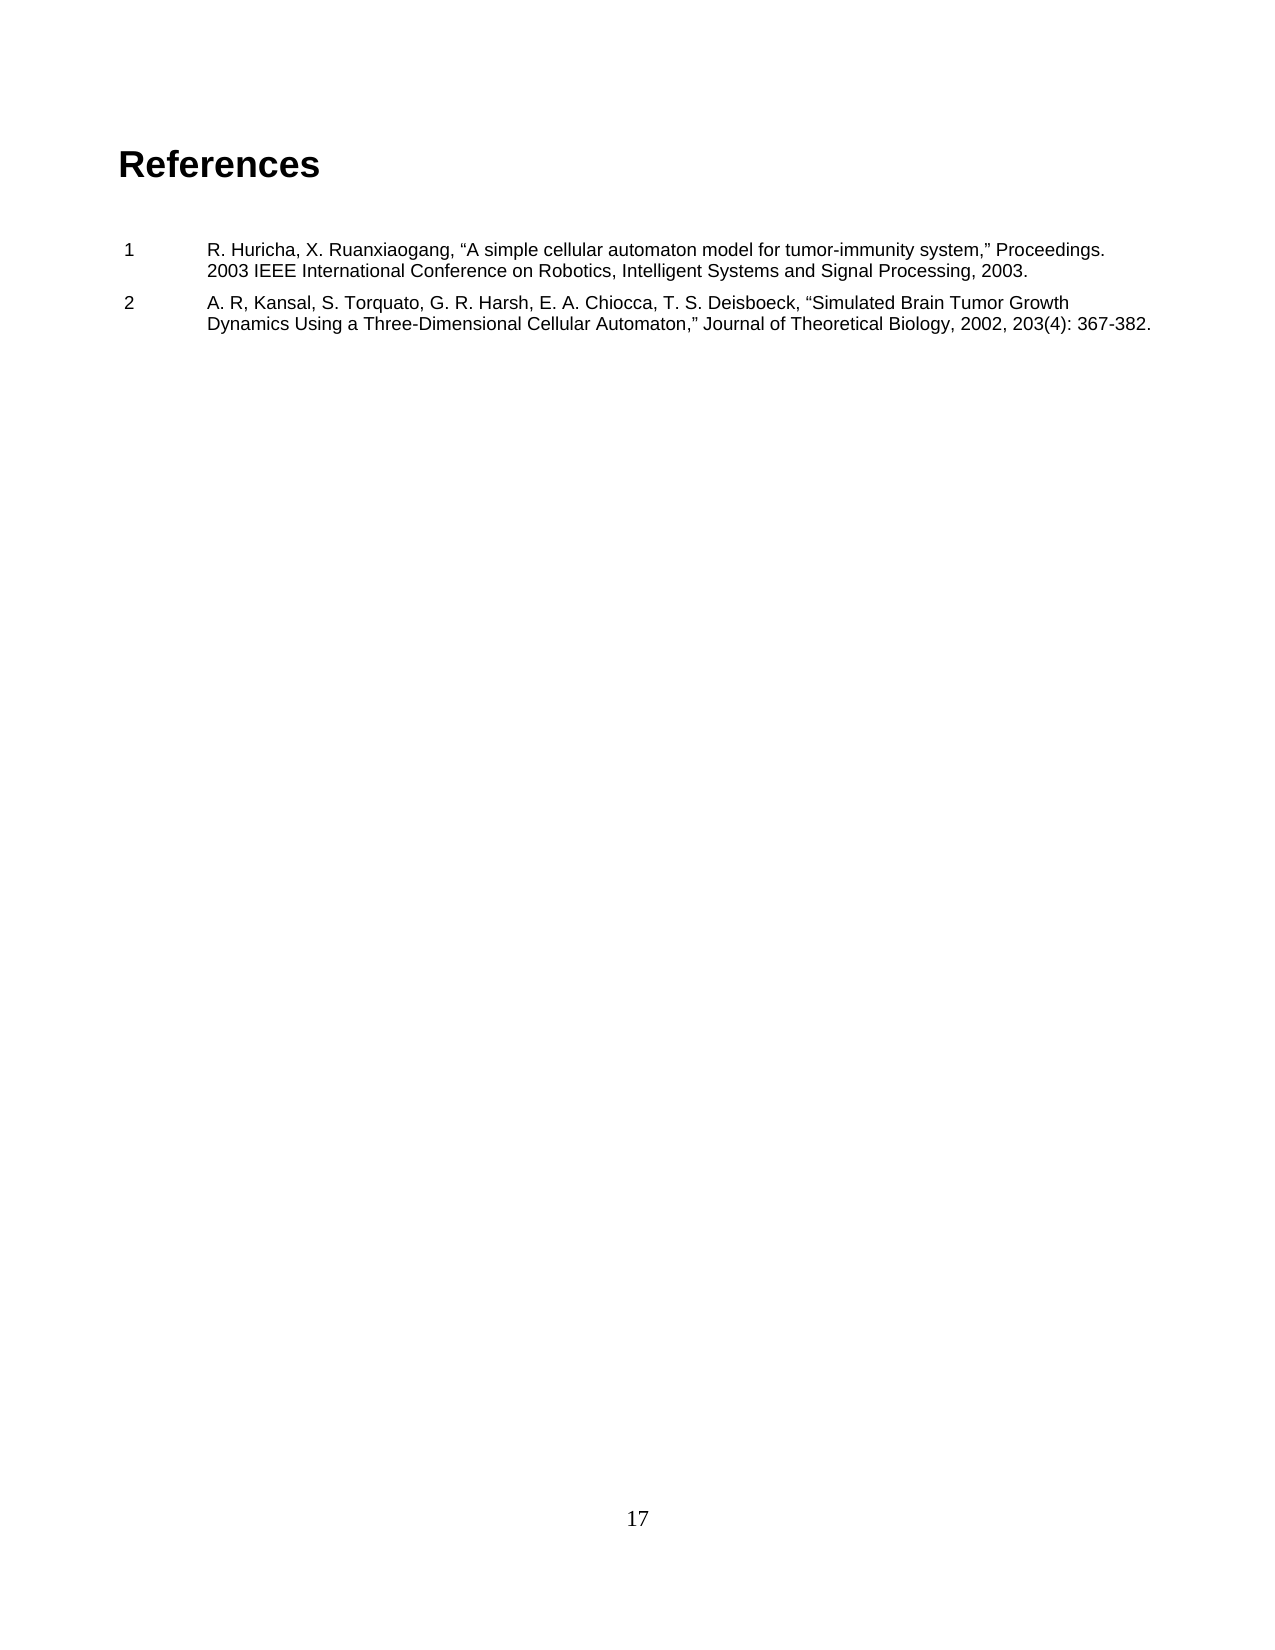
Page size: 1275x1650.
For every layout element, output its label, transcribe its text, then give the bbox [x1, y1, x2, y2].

table_cell 2 [118, 287, 201, 340]
table_header 1 [118, 234, 201, 287]
table_header R. Huricha, X. Ruanxiaogang, “A simple cellular automaton model for tumor-immunity system,” Proceedings. 2003 IEEE International Conference on Robotics, Intelligent Systems and Signal Processing, 2003. [201, 234, 1157, 287]
subtitle References [118, 143, 1157, 185]
table_cell A. R, Kansal, S. Torquato, G. R. Harsh, E. A. Chiocca, T. S. Deisboeck, “Simulated Brain Tumor Growth Dynamics Using a Three-Dimensional Cellular Automaton,” Journal of Theoretical Biology, 2002, 203(4): 367-382. [201, 287, 1157, 340]
